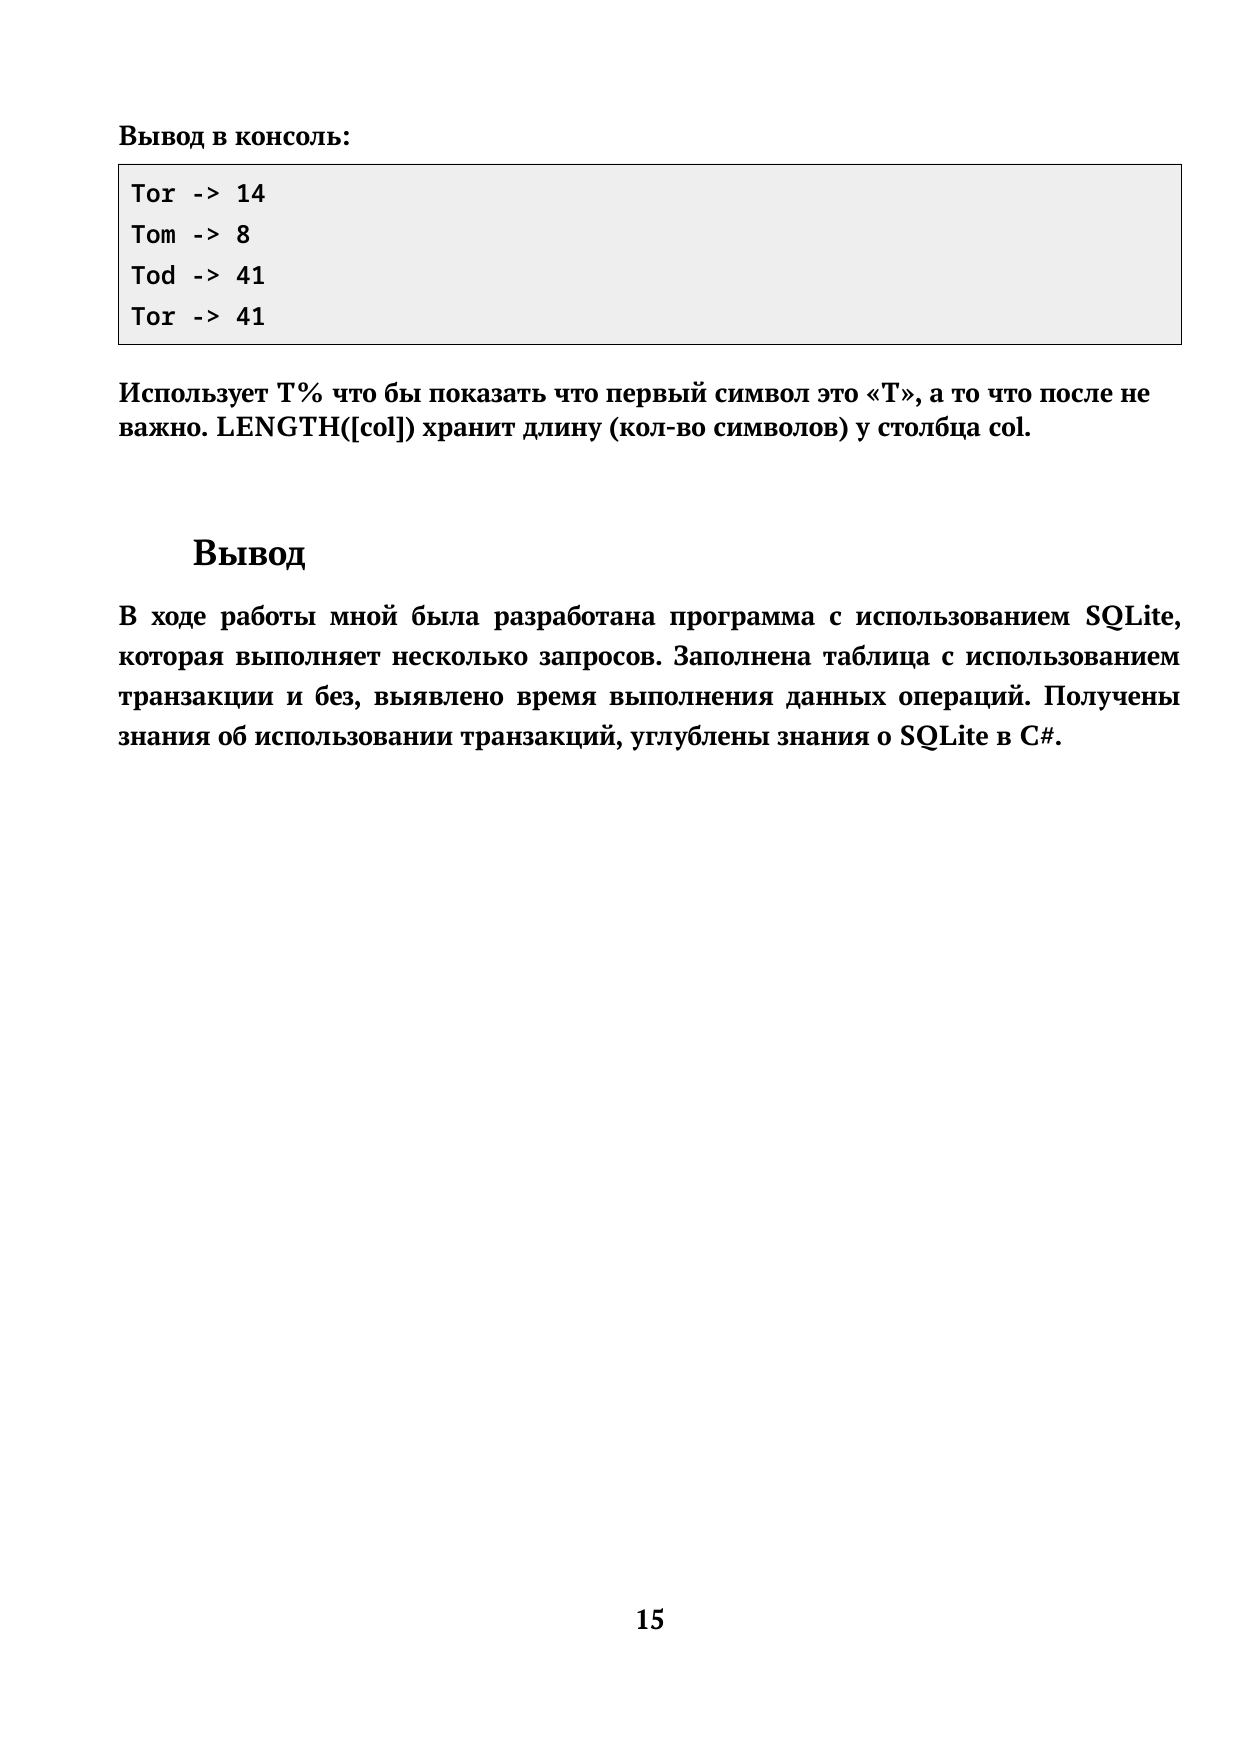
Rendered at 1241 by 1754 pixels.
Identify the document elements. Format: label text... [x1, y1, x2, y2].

text Tod -> 41 [119, 245, 1181, 286]
text В ходе работы мной была разработана программа с использованием SQLite, которая выполняет несколько запросов. Заполнена таблица с использованием транзакции и без, выявлено время выполнения данных операций. Получены знания об использовании транзакций, углублены знания о SQLite в C#. [118, 598, 1181, 752]
text Tor -> 14 [119, 165, 1181, 204]
text Вывод в консоль: [118, 118, 1181, 152]
subtitle Вывод [192, 530, 1181, 574]
text Tom -> 8 [119, 204, 1181, 245]
text Использует T% что бы показать что первый символ это «T», а то что после не важно. LENGTH([col]) хранит длину (кол-во символов) у столбца col. [118, 375, 1181, 442]
text Tor -> 41 [119, 286, 1181, 344]
